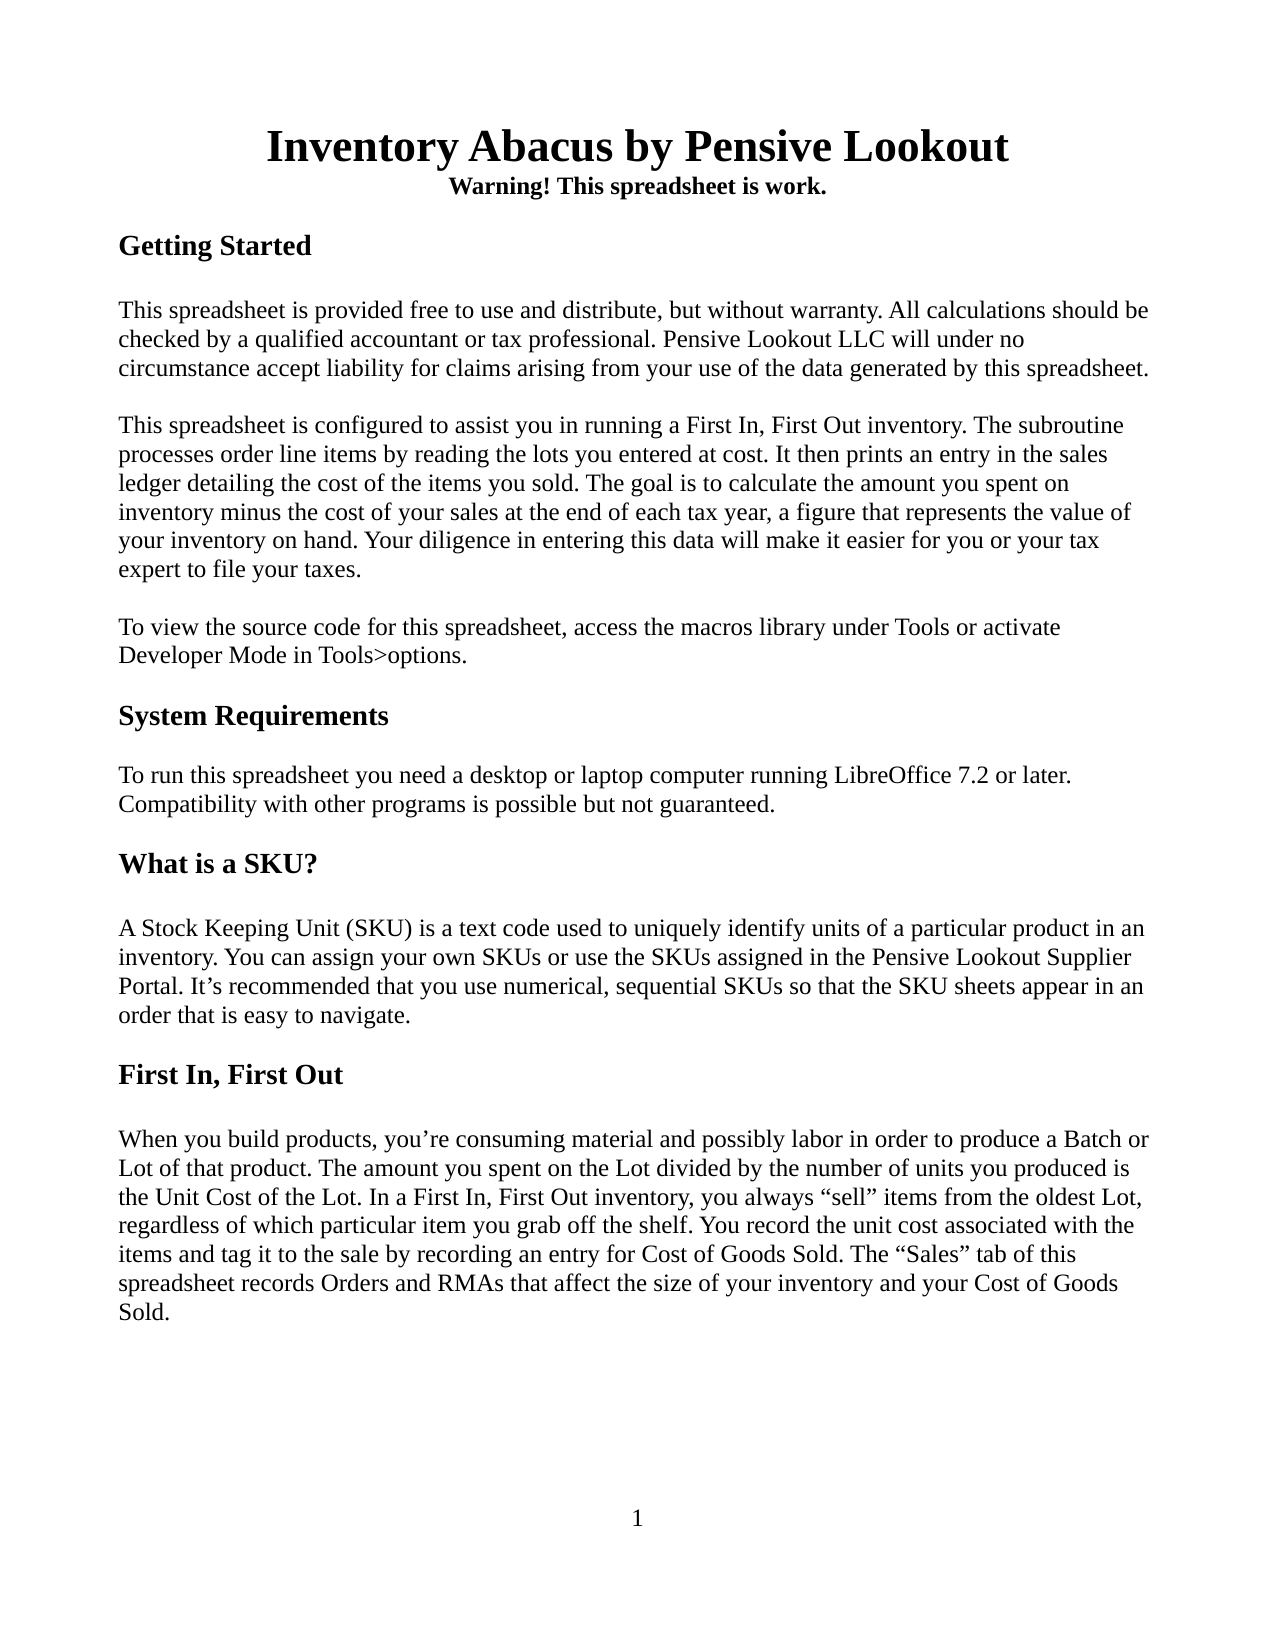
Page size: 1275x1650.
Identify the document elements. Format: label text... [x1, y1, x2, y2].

text To view the source code for this spreadsheet, access the macros library under Tools or activate Developer Mode in Tools>options. [118, 612, 1157, 669]
text To run this spreadsheet you need a desktop or laptop computer running LibreOffice 7.2 or later. Compatibility with other programs is possible but not guaranteed. [118, 760, 1157, 818]
text Warning! This spreadsheet is work. [118, 171, 1157, 199]
text Getting Started [118, 228, 1157, 262]
text Inventory Abacus by Pensive Lookout [118, 118, 1157, 171]
text What is a SKU? [118, 846, 1157, 880]
text When you build products, you’re consuming material and possibly labor in order to produce a Batch or Lot of that product. The amount you spent on the Lot divided by the number of units you produced is the Unit Cost of the Lot. In a First In, First Out inventory, you always “sell” items from the oldest Lot, regardless of which particular item you grab off the shelf. You record the unit cost associated with the items and tag it to the sale by recording an entry for Cost of Goods Sold. The “Sales” tab of this spreadsheet records Orders and RMAs that affect the size of your inventory and your Cost of Goods Sold. [118, 1124, 1157, 1326]
text A Stock Keeping Unit (SKU) is a text code used to uniquely identify units of a particular product in an inventory. You can assign your own SKUs or use the SKUs assigned in the Pensive Lookout Supplier Portal. It’s recommended that you use numerical, sequential SKUs so that the SKU sheets appear in an order that is easy to navigate. [118, 913, 1157, 1028]
text System Requirements [118, 698, 1157, 731]
text This spreadsheet is configured to assist you in running a First In, First Out inventory. The subroutine processes order line items by reading the lots you entered at cost. It then prints an entry in the sales ledger detailing the cost of the items you sold. The goal is to calculate the amount you spent on inventory minus the cost of your sales at the end of each tax year, a figure that represents the value of your inventory on hand. Your diligence in entering this data will make it easier for you or your tax expert to file your taxes. [118, 410, 1157, 583]
text First In, First Out [118, 1057, 1157, 1091]
text This spreadsheet is provided free to use and distribute, but without warranty. All calculations should be checked by a qualified accountant or tax professional. Pensive Lookout LLC will under no circumstance accept liability for claims arising from your use of the data generated by this spreadsheet. [118, 295, 1157, 382]
